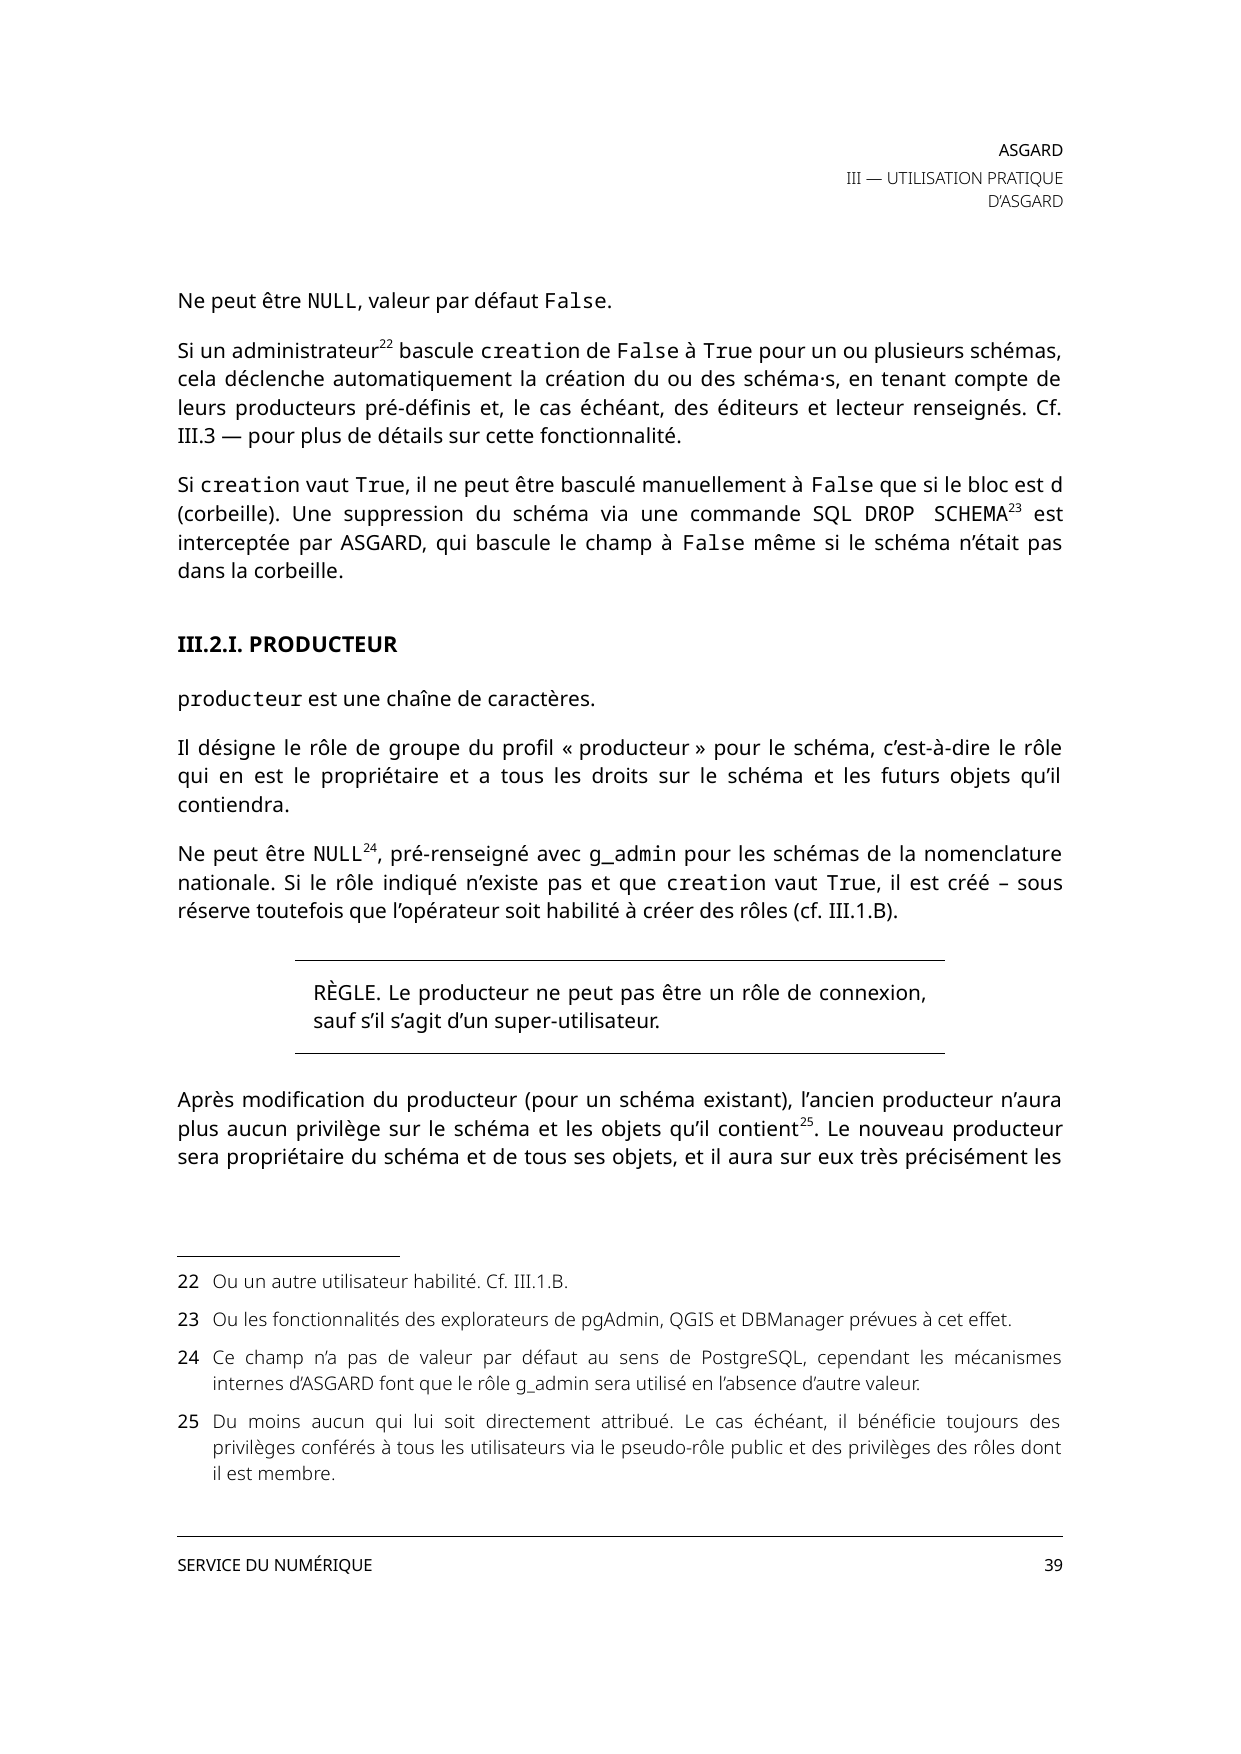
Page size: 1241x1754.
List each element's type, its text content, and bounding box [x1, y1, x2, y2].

text Ou un autre utilisateur habilité. Cf. III.1.B. [177, 1268, 1063, 1294]
text Il désigne le rôle de groupe du profil « producteur » pour le schéma, c’est-à-dire le rôle qui en est le propriétaire et a tous les droits sur le schéma et les futurs objets qu’il contiendra. [177, 733, 1063, 818]
subtitle producteur [177, 623, 1063, 662]
text Du moins aucun qui lui soit directement attribué. Le cas échéant, il bénéficie toujours des privilèges conférés à tous les utilisateurs via le pseudo-rôle public et des privilèges des rôles dont il est membre. [177, 1408, 1063, 1486]
text Ou les fonctionnalités des explorateurs de pgAdmin, QGIS et DBManager prévues à cet effet. [177, 1306, 1063, 1332]
text Si un administrateur bascule creation de False à True pour un ou plusieurs schémas, cela déclenche automatiquement la création du ou des schéma·s, en tenant compte de leurs producteurs pré-définis et, le cas échéant, des éditeurs et lecteur renseignés. Cf. III.3 pour plus de détails sur cette fonctionnalité. [177, 336, 1063, 450]
text Ne peut être NULL, valeur par défaut False. [177, 286, 1063, 315]
text Ne peut être NULL, pré-renseigné avec g_admin pour les schémas de la nomenclature nationale. Si le rôle indiqué n’existe pas et que creation vaut True, il est créé – sous réserve toutefois que l’opérateur soit habilité à créer des rôles (cf. III.1.B). [177, 839, 1063, 924]
text producteur est une chaîne de caractères. [177, 683, 1063, 712]
text Si creation vaut True, il ne peut être basculé manuellement à False que si le bloc est d (corbeille). Une suppression du schéma via une commande SQL DROP SCHEMA est interceptée par ASGARD, qui bascule le champ à False même si le schéma n’était pas dans la corbeille. [177, 470, 1063, 584]
text RÈGLE. Le producteur ne peut pas être un rôle de connexion, sauf s’il s’agit d’un super-utilisateur. [295, 961, 945, 1053]
text Après modification du producteur (pour un schéma existant), l’ancien producteur n’aura plus aucun privilège sur le schéma et les objets qu’il contient. Le nouveau producteur sera propriétaire du schéma et de tous ses objets, et il aura sur eux très précisément les [177, 1085, 1063, 1171]
text Ce champ n’a pas de valeur par défaut au sens de PostgreSQL, cependant les mécanismes internes d’ASGARD font que le rôle g_admin sera utilisé en l’absence d’autre valeur. [177, 1344, 1063, 1396]
